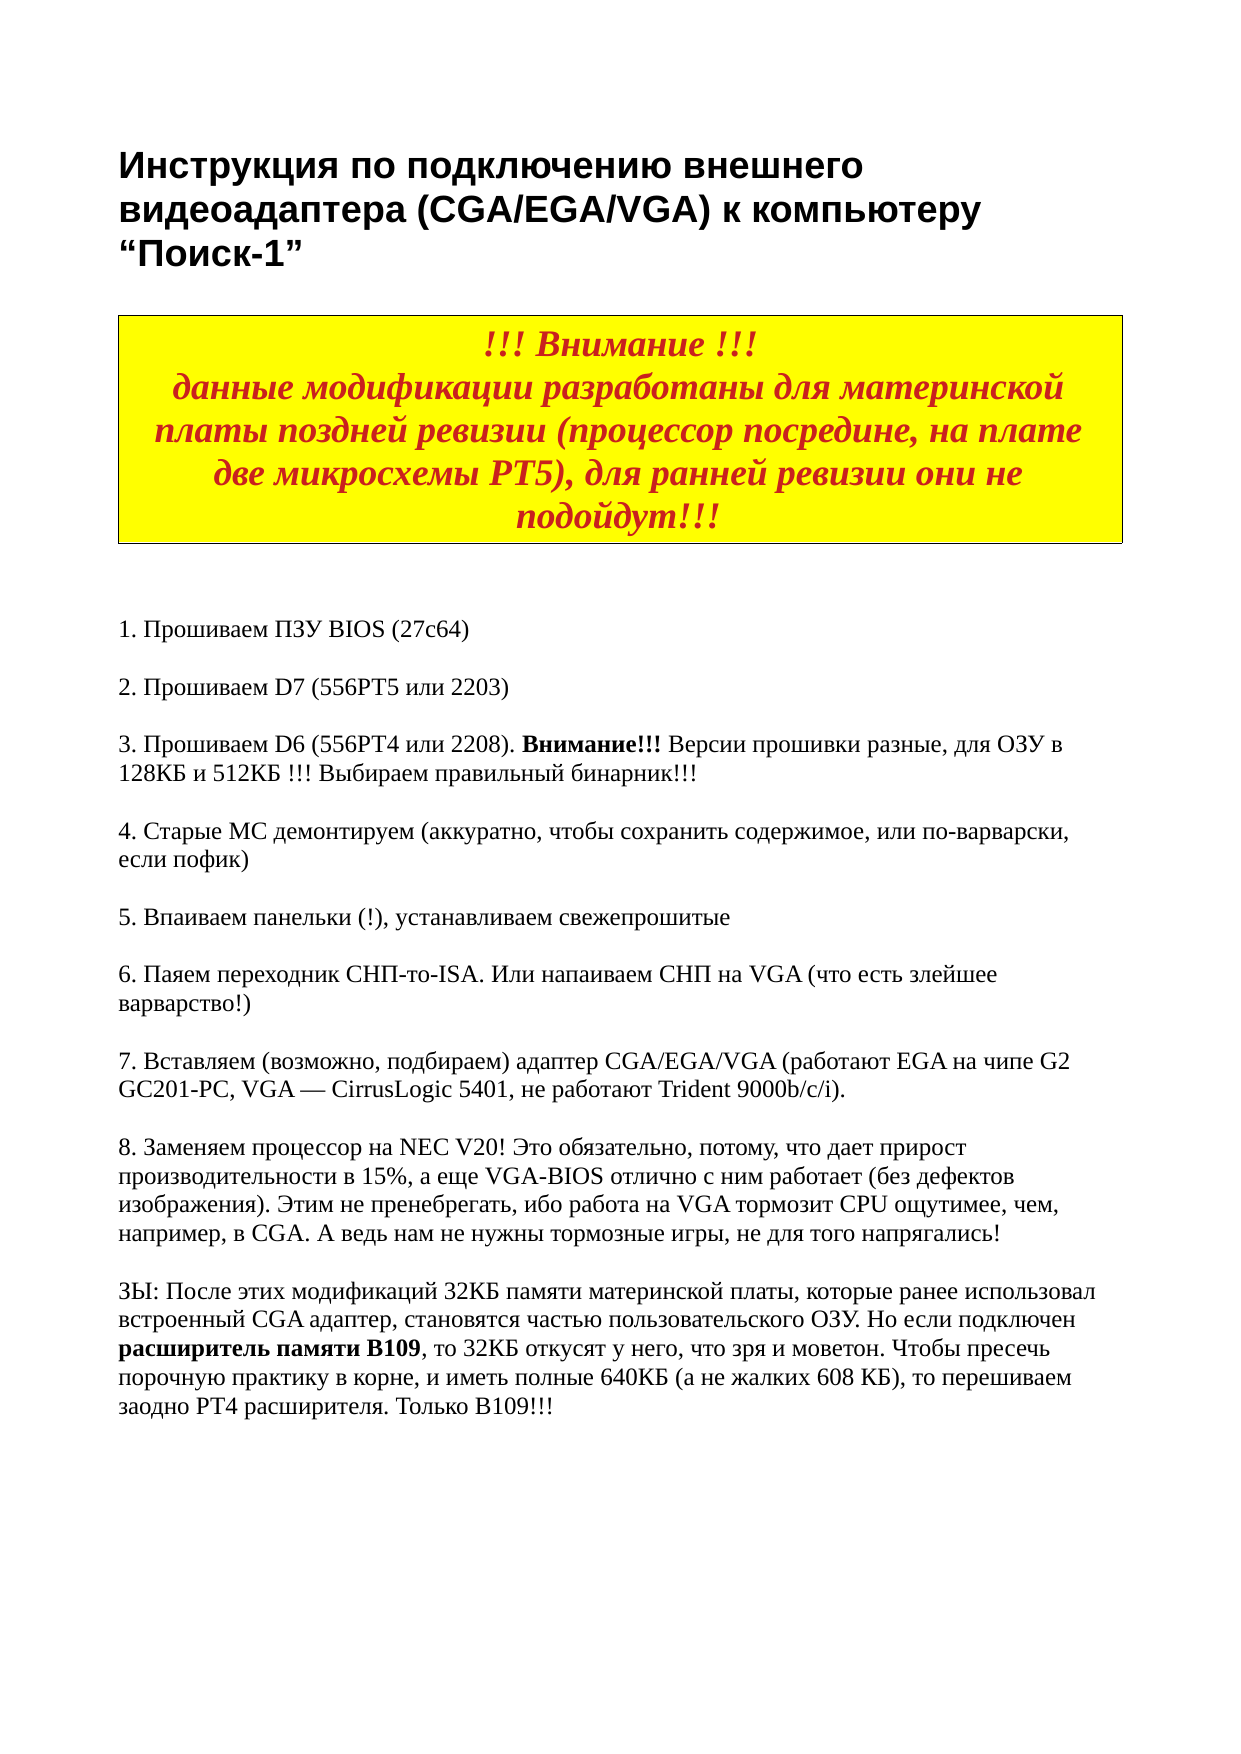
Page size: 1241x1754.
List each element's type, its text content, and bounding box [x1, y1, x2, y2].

text ЗЫ: После этих модификаций 32КБ памяти материнской платы, которые ранее использовал встроенный CGA адаптер, становятся частью пользовательского ОЗУ. Но если подключен расширитель памяти В109, то 32КБ откусят у него, что зря и моветон. Чтобы пресечь порочную практику в корне, и иметь полные 640КБ (а не жалких 608 КБ), то перешиваем заодно РТ4 расширителя. Только B109!!! [118, 1276, 1122, 1419]
text 5. Впаиваем панельки (!), устанавливаем свежепрошитые [118, 902, 1122, 931]
text 8. Заменяем процессор на NEC V20! Это обязательно, потому, что дает прирост производительности в 15%, а еще VGA-BIOS отлично с ним работает (без дефектов изображения). Этим не пренебрегать, ибо работа на VGA тормозит CPU ощутимее, чем, например, в CGA. А ведь нам не нужны тормозные игры, не для того напрягались! [118, 1132, 1122, 1247]
text 6. Паяем переходник СНП-то-ISA. Или напаиваем СНП на VGA (что есть злейшее варварство!) [118, 959, 1122, 1017]
text 7. Вставляем (возможно, подбираем) адаптер CGA/EGA/VGA (работают EGA на чипе G2 GC201-PC, VGA — CirrusLogic 5401, не работают Trident 9000b/c/i). [118, 1046, 1122, 1103]
table_header !!! Внимание !!! данные модификации разработаны для материнской платы поздней ревизии (процессор посредине, на плате две микросхемы РТ5), для ранней ревизии они не подойдут!!! [119, 316, 1122, 542]
subtitle Инструкция по подключению внешнего видеоадаптера (CGA/EGA/VGA) к компьютеру “Поиск-1” [118, 143, 1122, 274]
text 1. Прошиваем ПЗУ BIOS (27c64) [118, 614, 1122, 643]
text 3. Прошиваем D6 (556РТ4 или 2208). Внимание!!! Версии прошивки разные, для ОЗУ в 128КБ и 512КБ !!! Выбираем правильный бинарник!!! [118, 729, 1122, 787]
text 2. Прошиваем D7 (556РТ5 или 2203) [118, 672, 1122, 701]
text 4. Старые МС демонтируем (аккуратно, чтобы сохранить содержимое, или по-варварски, если пофик) [118, 816, 1122, 873]
